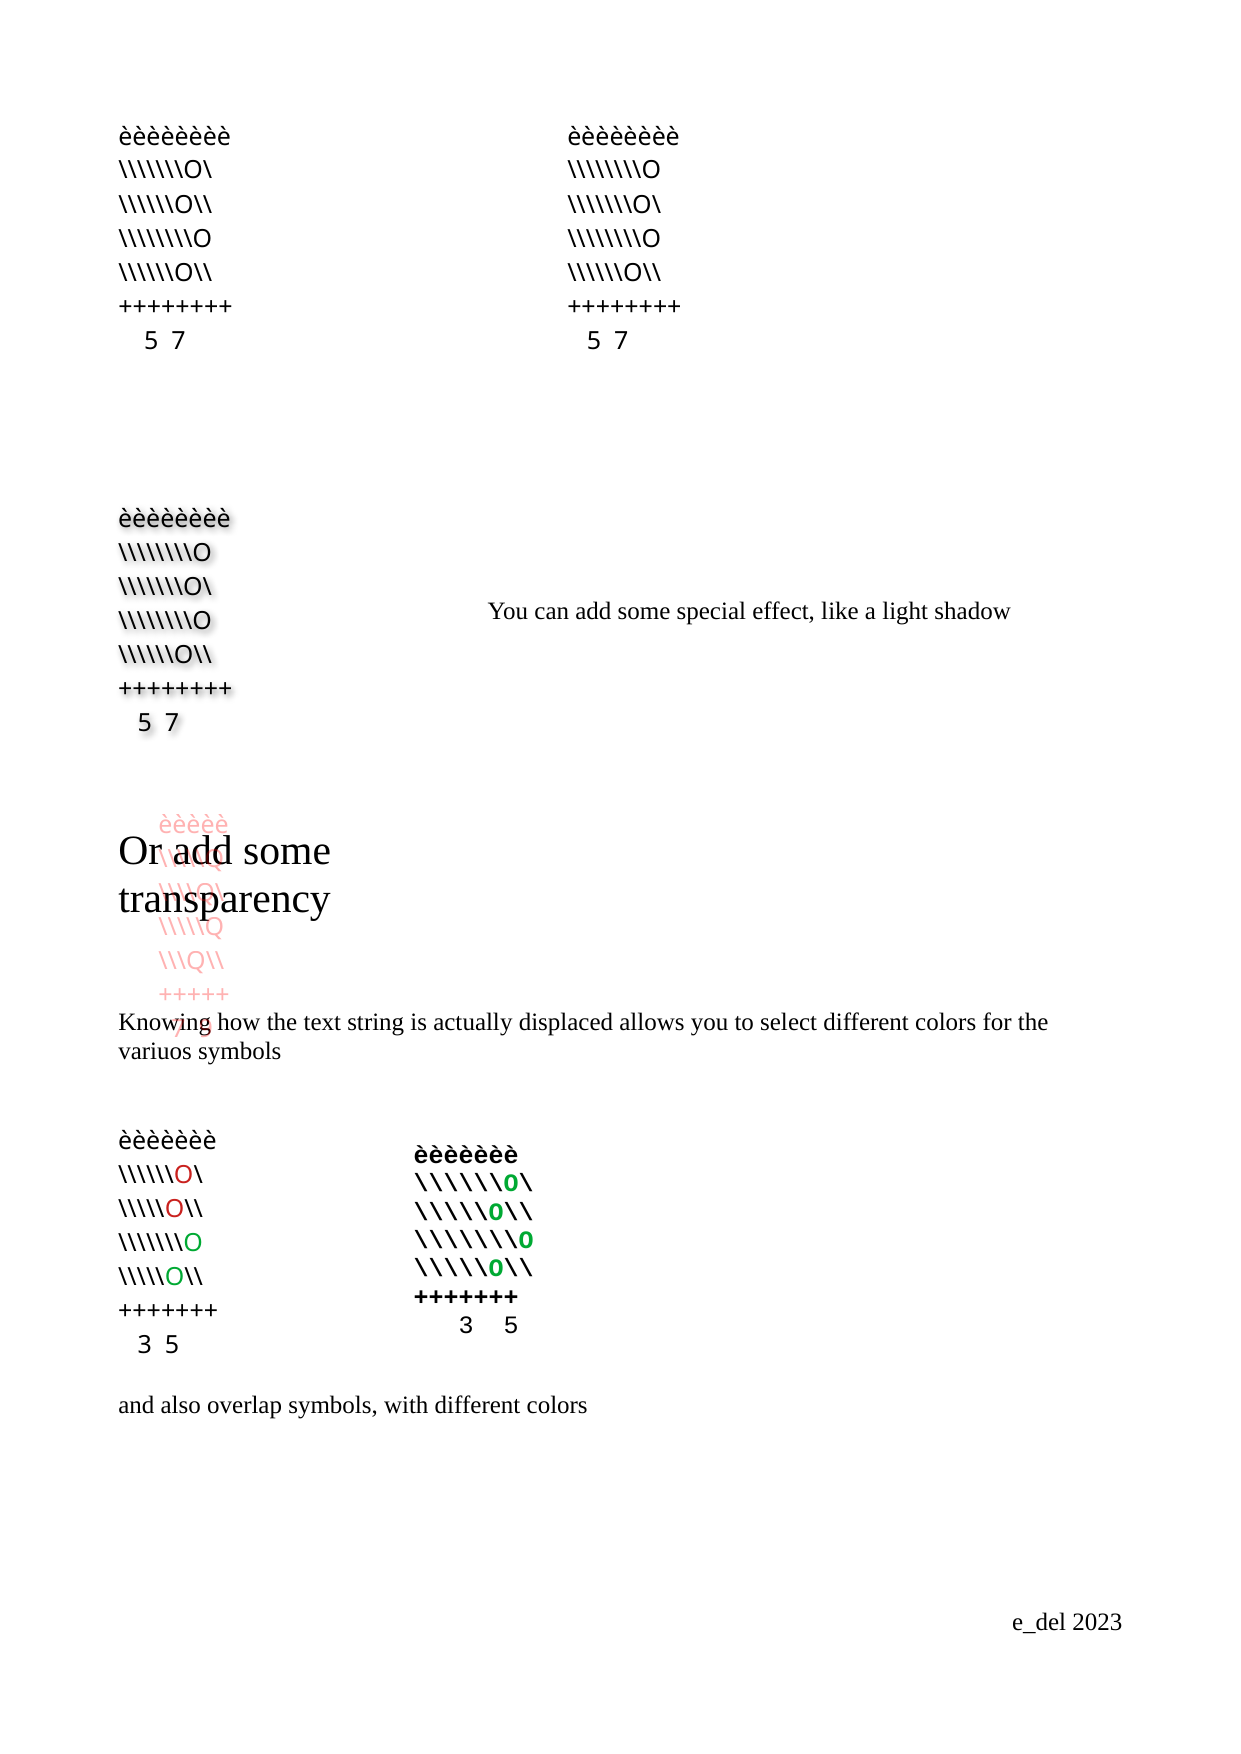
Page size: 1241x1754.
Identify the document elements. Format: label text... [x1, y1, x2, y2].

text transparency [118, 873, 1122, 921]
text Or add some [118, 825, 1122, 873]
text Knowing how the text string is actually displaced allows you to select different colors for the variuos symbols [118, 1007, 1122, 1065]
text You can add some special effect, like a light shadow [118, 501, 1122, 739]
text and also overlap symbols, with different colors [118, 1390, 1122, 1419]
